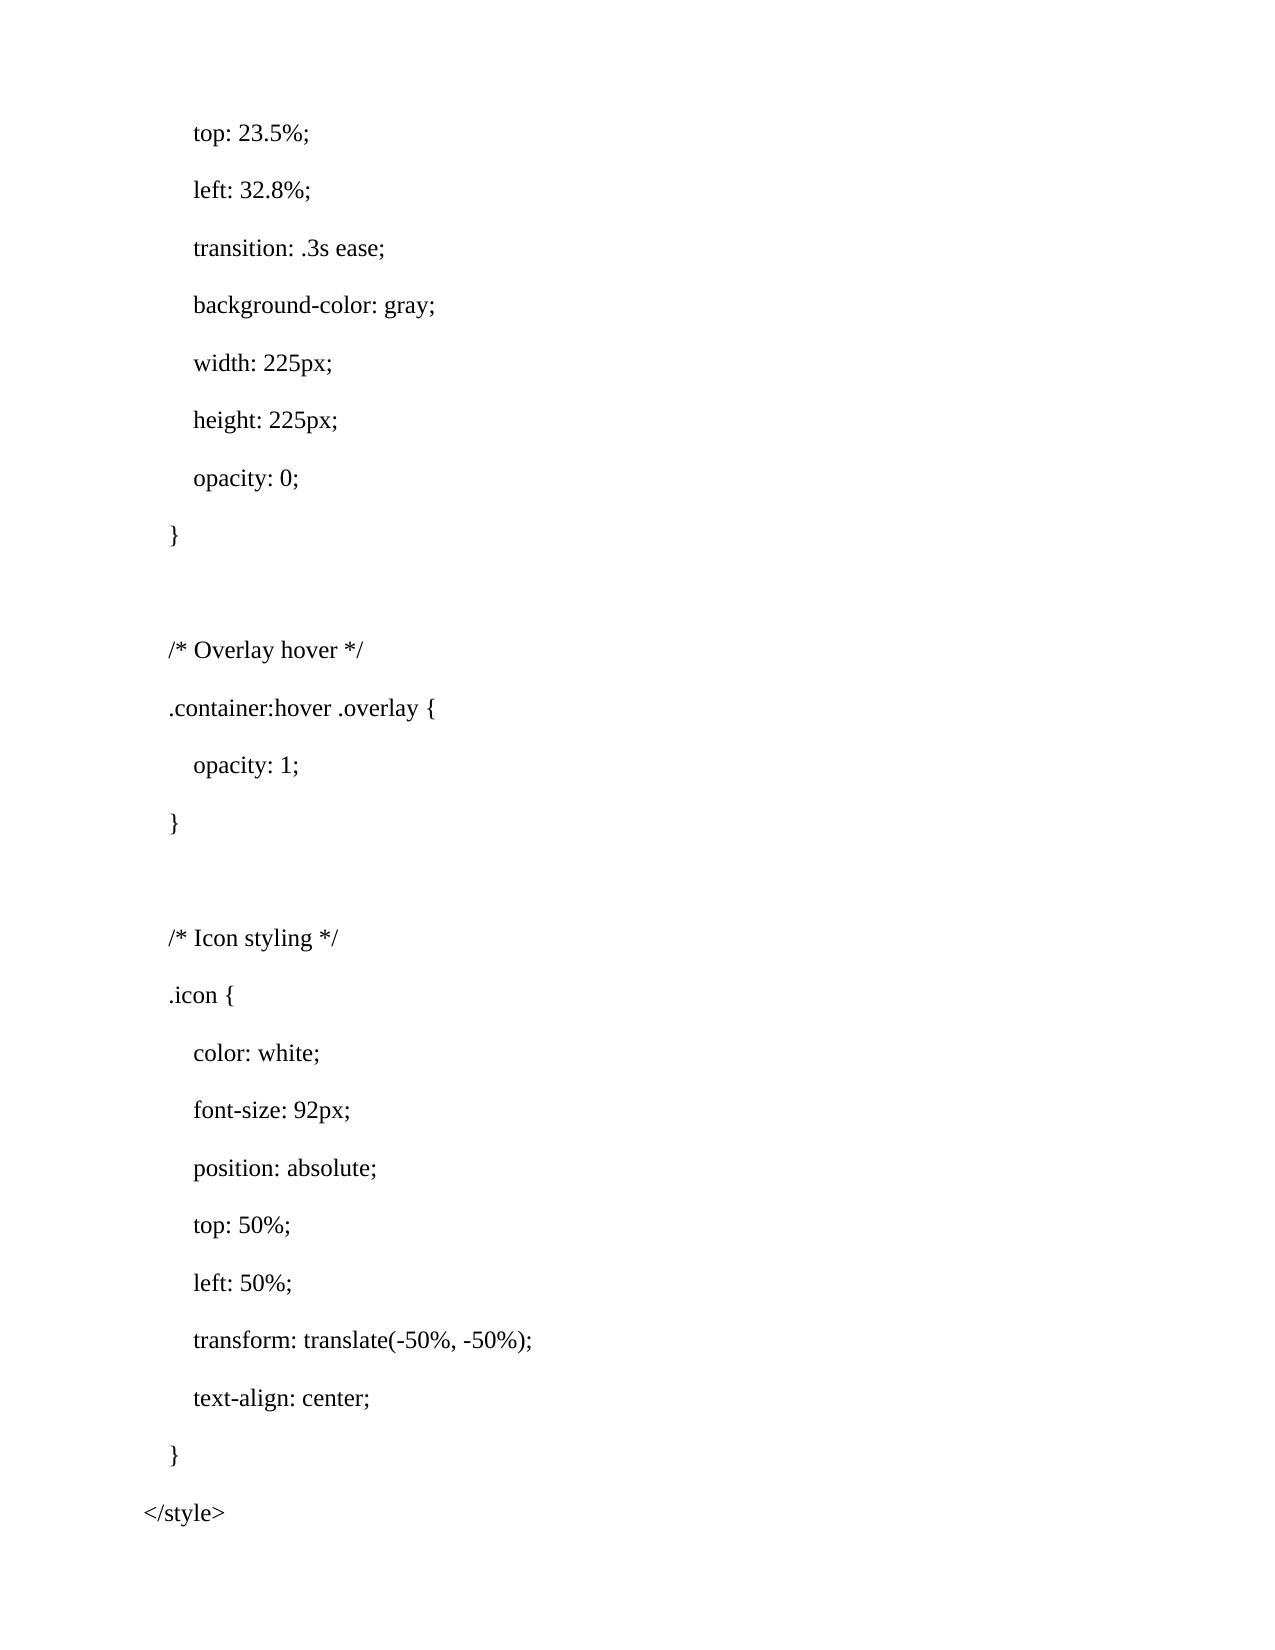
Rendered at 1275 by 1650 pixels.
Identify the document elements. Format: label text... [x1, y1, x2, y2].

text transition: .3s ease; [118, 233, 1157, 262]
text </style> [118, 1498, 1157, 1527]
text width: 225px; [118, 348, 1157, 377]
text opacity: 0; [118, 463, 1157, 492]
text } [118, 1441, 1157, 1469]
text top: 50%; [118, 1211, 1157, 1239]
text text-align: center; [118, 1383, 1157, 1412]
text } [118, 808, 1157, 837]
text position: absolute; [118, 1153, 1157, 1182]
text /* Icon styling */ [118, 923, 1157, 952]
text color: white; [118, 1038, 1157, 1067]
text left: 32.8%; [118, 176, 1157, 204]
text opacity: 1; [118, 751, 1157, 779]
text } [118, 521, 1157, 549]
text background-color: gray; [118, 291, 1157, 319]
text font-size: 92px; [118, 1096, 1157, 1124]
text .icon { [118, 981, 1157, 1009]
text height: 225px; [118, 406, 1157, 434]
text top: 23.5%; [118, 118, 1157, 147]
text left: 50%; [118, 1268, 1157, 1297]
text transform: translate(-50%, -50%); [118, 1326, 1157, 1354]
text /* Overlay hover */ [118, 636, 1157, 664]
text .container:hover .overlay { [118, 693, 1157, 722]
